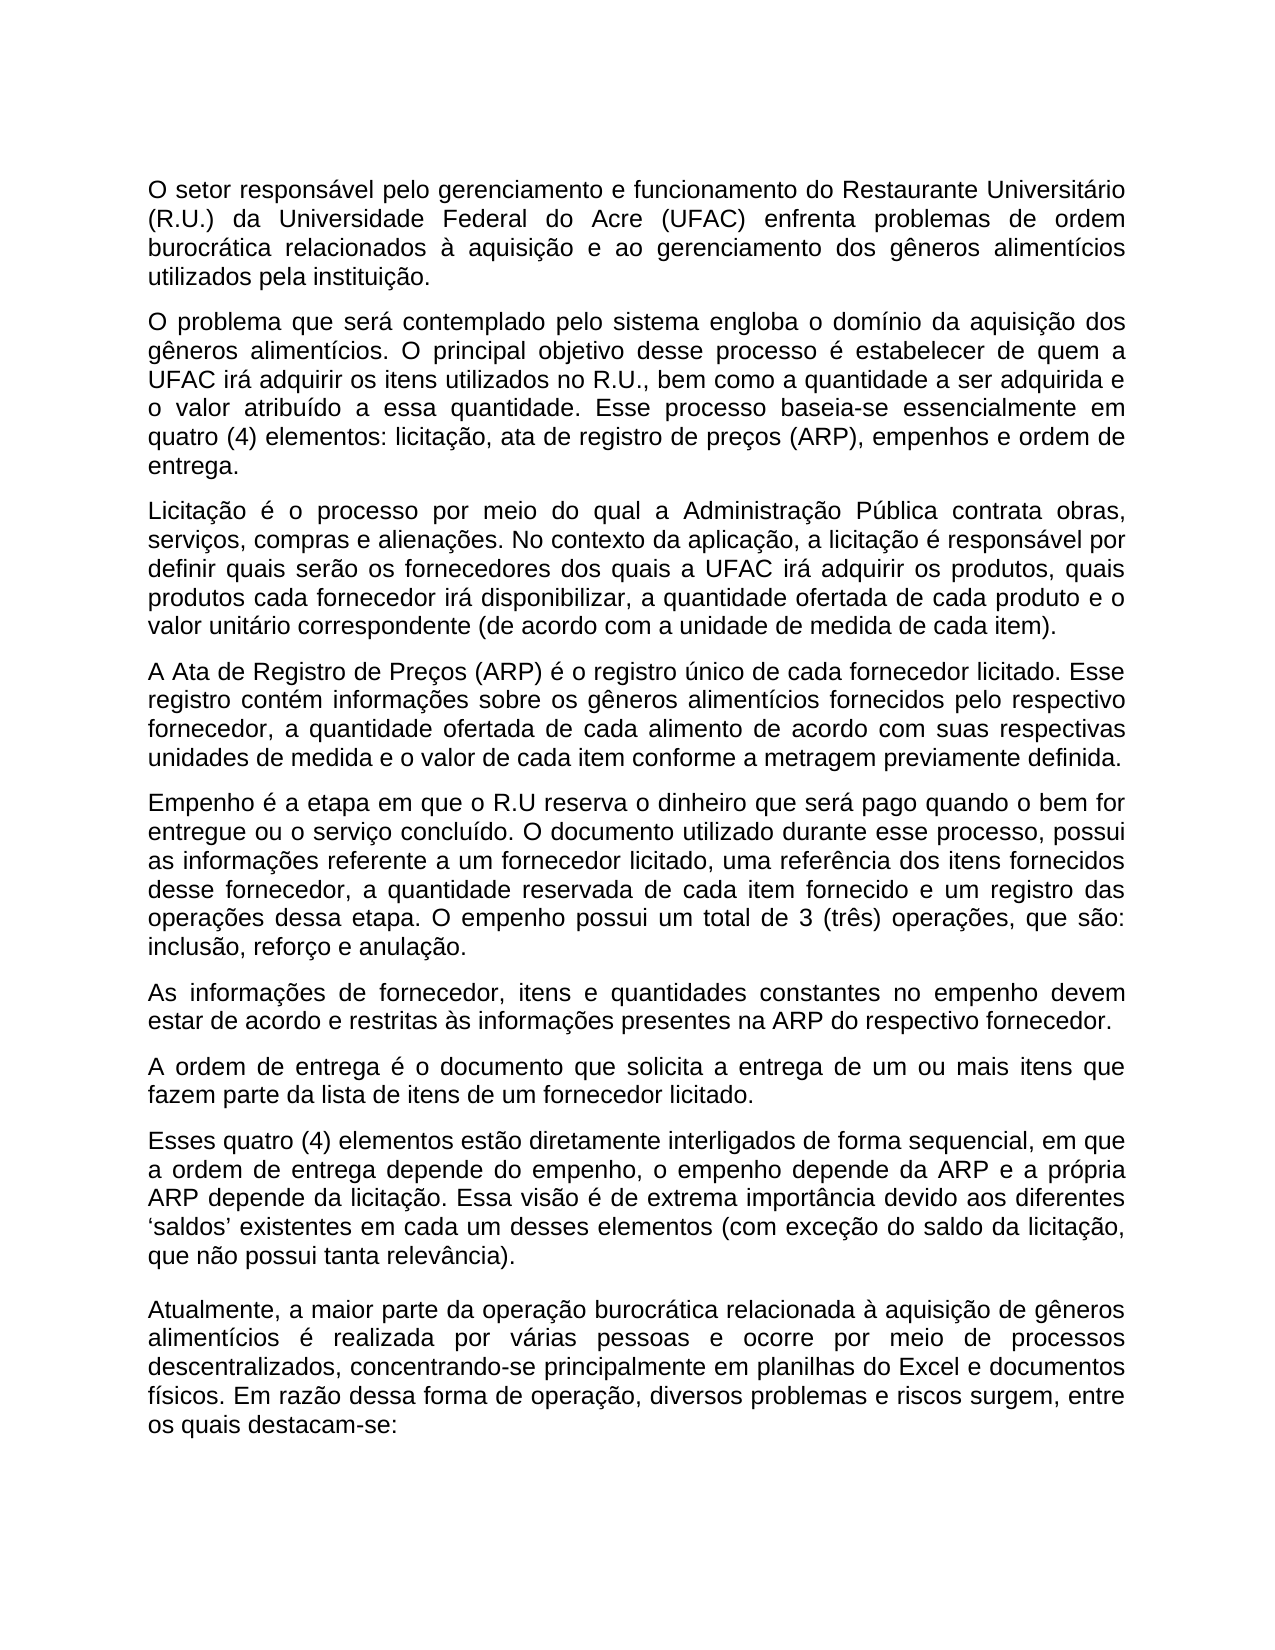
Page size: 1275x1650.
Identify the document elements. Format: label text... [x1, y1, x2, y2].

text A Ata de Registro de Preços (ARP) é o registro único de cada fornecedor licitado. Esse registro contém informações sobre os gêneros alimentícios fornecidos pelo respectivo fornecedor, a quantidade ofertada de cada alimento de acordo com suas respectivas unidades de medida e o valor de cada item conforme a metragem previamente definida. [148, 657, 1127, 772]
text Atualmente, a maior parte da operação burocrática relacionada à aquisição de gêneros alimentícios é realizada por várias pessoas e ocorre por meio de processos descentralizados, concentrando-se principalmente em planilhas do Excel e documentos físicos. Em razão dessa forma de operação, diversos problemas e riscos surgem, entre os quais destacam-se: [148, 1294, 1127, 1438]
text O setor responsável pelo gerenciamento e funcionamento do Restaurante Universitário (R.U.) da Universidade Federal do Acre (UFAC) enfrenta problemas de ordem burocrática relacionados à aquisição e ao gerenciamento dos gêneros alimentícios utilizados pela instituição. [148, 175, 1127, 290]
text A ordem de entrega é o documento que solicita a entrega de um ou mais itens que fazem parte da lista de itens de um fornecedor licitado. [148, 1052, 1127, 1109]
text O problema que será contemplado pelo sistema engloba o domínio da aquisição dos gêneros alimentícios. O principal objetivo desse processo é estabelecer de quem a UFAC irá adquirir os itens utilizados no R.U., bem como a quantidade a ser adquirida e o valor atribuído a essa quantidade. Esse processo baseia-se essencialmente em quatro (4) elementos: licitação, ata de registro de preços (ARP), empenhos e ordem de entrega. [148, 307, 1127, 479]
text As informações de fornecedor, itens e quantidades constantes no empenho devem estar de acordo e restritas às informações presentes na ARP do respectivo fornecedor. [148, 977, 1127, 1035]
text Esses quatro (4) elementos estão diretamente interligados de forma sequencial, em que a ordem de entrega depende do empenho, o empenho depende da ARP e a própria ARP depende da licitação. Essa visão é de extrema importância devido aos diferentes ‘saldos’ existentes em cada um desses elementos (com exceção do saldo da licitação, que não possui tanta relevância). [148, 1126, 1127, 1269]
text Licitação é o processo por meio do qual a Administração Pública contrata obras, serviços, compras e alienações. No contexto da aplicação, a licitação é responsável por definir quais serão os fornecedores dos quais a UFAC irá adquirir os produtos, quais produtos cada fornecedor irá disponibilizar, a quantidade ofertada de cada produto e o valor unitário correspondente (de acordo com a unidade de medida de cada item). [148, 496, 1127, 640]
text Empenho é a etapa em que o R.U reserva o dinheiro que será pago quando o bem for entregue ou o serviço concluído. O documento utilizado durante esse processo, possui as informações referente a um fornecedor licitado, uma referência dos itens fornecidos desse fornecedor, a quantidade reservada de cada item fornecido e um registro das operações dessa etapa. O empenho possui um total de 3 (três) operações, que são: inclusão, reforço e anulação. [148, 788, 1127, 961]
